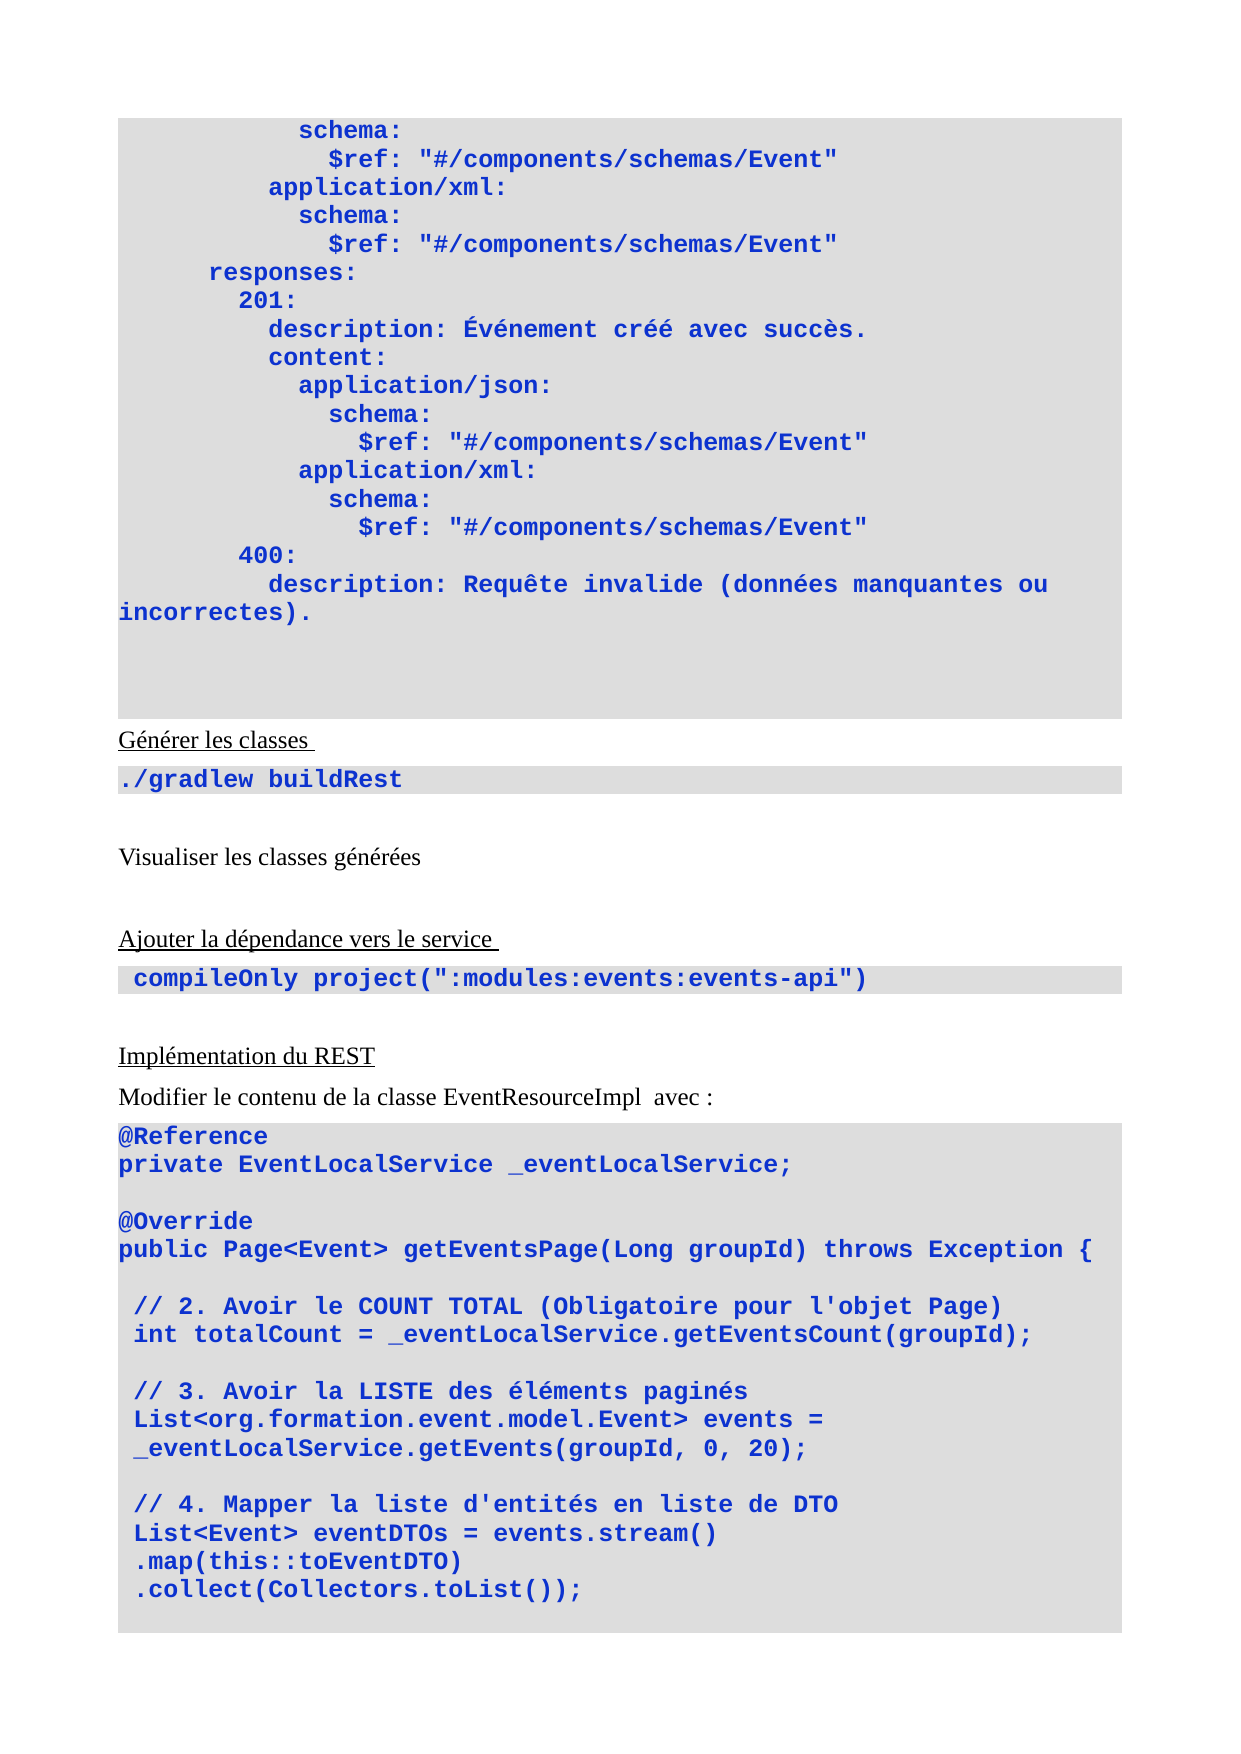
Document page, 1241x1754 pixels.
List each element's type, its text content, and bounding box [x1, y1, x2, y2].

text @Reference private EventLocalService _eventLocalService; @Override public Page<Event> getEventsPage(Long groupId) throws Exception { // 2. Avoir le COUNT TOTAL (Obligatoire pour l'objet Page) int totalCount = _eventLocalService.getEventsCount(groupId); // 3. Avoir la LISTE des éléments paginés List<org.formation.event.model.Event> events = _eventLocalService.getEvents(groupId, 0, 20); // 4. Mapper la liste d'entités en liste de DTO List<Event> eventDTOs = events.stream() .map(this::toEventDTO) .collect(Collectors.toList()); [118, 1123, 1122, 1633]
text Implémentation du REST [118, 1041, 1122, 1070]
text Générer les classes [118, 725, 1122, 754]
text ./gradlew buildRest [403, 766, 1122, 794]
text Ajouter la dépendance vers le service [118, 924, 1122, 953]
text Visualiser les classes générées [118, 842, 1122, 871]
text compileOnly project(":modules:events:events-api") [868, 966, 1122, 994]
text schema: $ref: "#/components/schemas/Event" application/xml: schema: $ref: "#/components/schemas/Event" responses: 201: description: Événement créé avec succès. content: application/json: schema: $ref: "#/components/schemas/Event" application/xml: schema: $ref: "#/components/schemas/Event" 400: description: Requête invalide (données manquantes ou incorrectes). [118, 118, 1122, 685]
text Modifier le contenu de la classe EventResourceImpl avec : [118, 1082, 1122, 1111]
